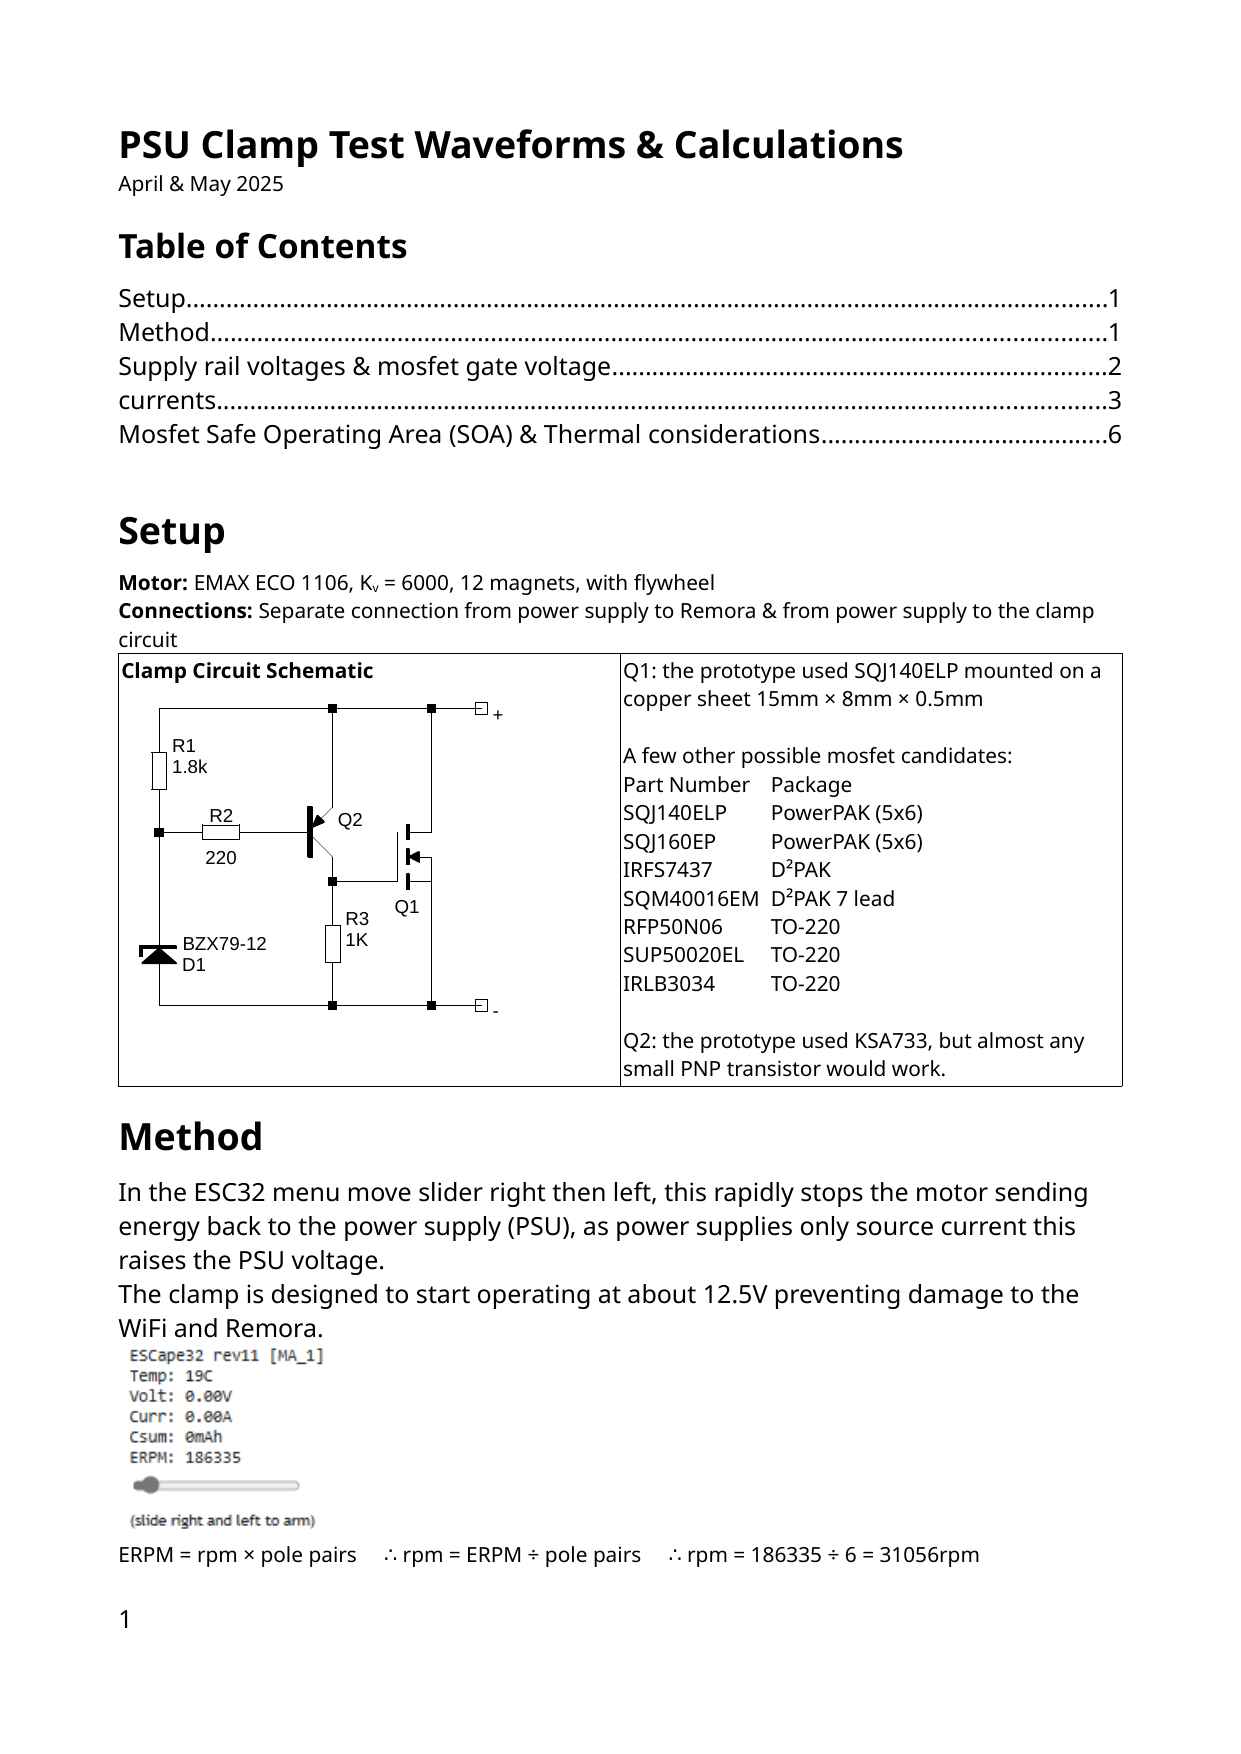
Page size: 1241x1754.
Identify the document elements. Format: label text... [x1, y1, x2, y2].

picture [118, 1344, 367, 1540]
table_header Clamp Circuit Schematic [119, 654, 620, 1086]
text PSU Clamp Test Waveforms & Calculations [118, 118, 1122, 169]
text Motor: EMAX ECO 1106, Kv = 6000, 12 magnets, with flywheel [118, 568, 1122, 596]
text Setup 1 [118, 281, 1122, 314]
subtitle Method [118, 1111, 1122, 1162]
text April & May 2025 [118, 169, 1122, 198]
text ERPM = rpm × pole pairs ∴ rpm = ERPM ÷ pole pairs ∴ rpm = 186335 ÷ 6 = 31056rpm [118, 1540, 1122, 1568]
subtitle Table of Contents [118, 223, 1122, 268]
text Supply rail voltages & mosfet gate voltage 2 [118, 349, 1122, 383]
text Mosfet Safe Operating Area (SOA) & Thermal considerations 6 [118, 417, 1122, 451]
text currents 3 [118, 383, 1122, 417]
text Connections: Separate connection from power supply to Remora & from power supply to the clamp circuit [118, 596, 1122, 653]
subtitle Setup [118, 504, 1122, 555]
text The clamp is designed to start operating at about 12.5V preventing damage to the WiFi and Remora. [118, 1276, 1122, 1344]
text In the ESC32 menu move slider right then left, this rapidly stops the motor sending energy back to the power supply (PSU), as power supplies only source current this raises the PSU voltage. [118, 1174, 1122, 1276]
text Method 1 [118, 314, 1122, 349]
table_header Q1: the prototype used SQJ140ELP mounted on a copper sheet 15mm × 8mm × 0.5mm A few other possible mosfet candidates: Part Number Package SQJ140ELP PowerPAK (5x6) SQJ160EP PowerPAK (5x6) IRFS7437 D²PAK SQM40016EM D²PAK 7 lead RFP50N06 TO-220 SUP50020EL TO-220 IRLB3034 TO-220 Q2: the prototype used KSA733, but almost any small PNP transistor would work. [621, 654, 1122, 1086]
